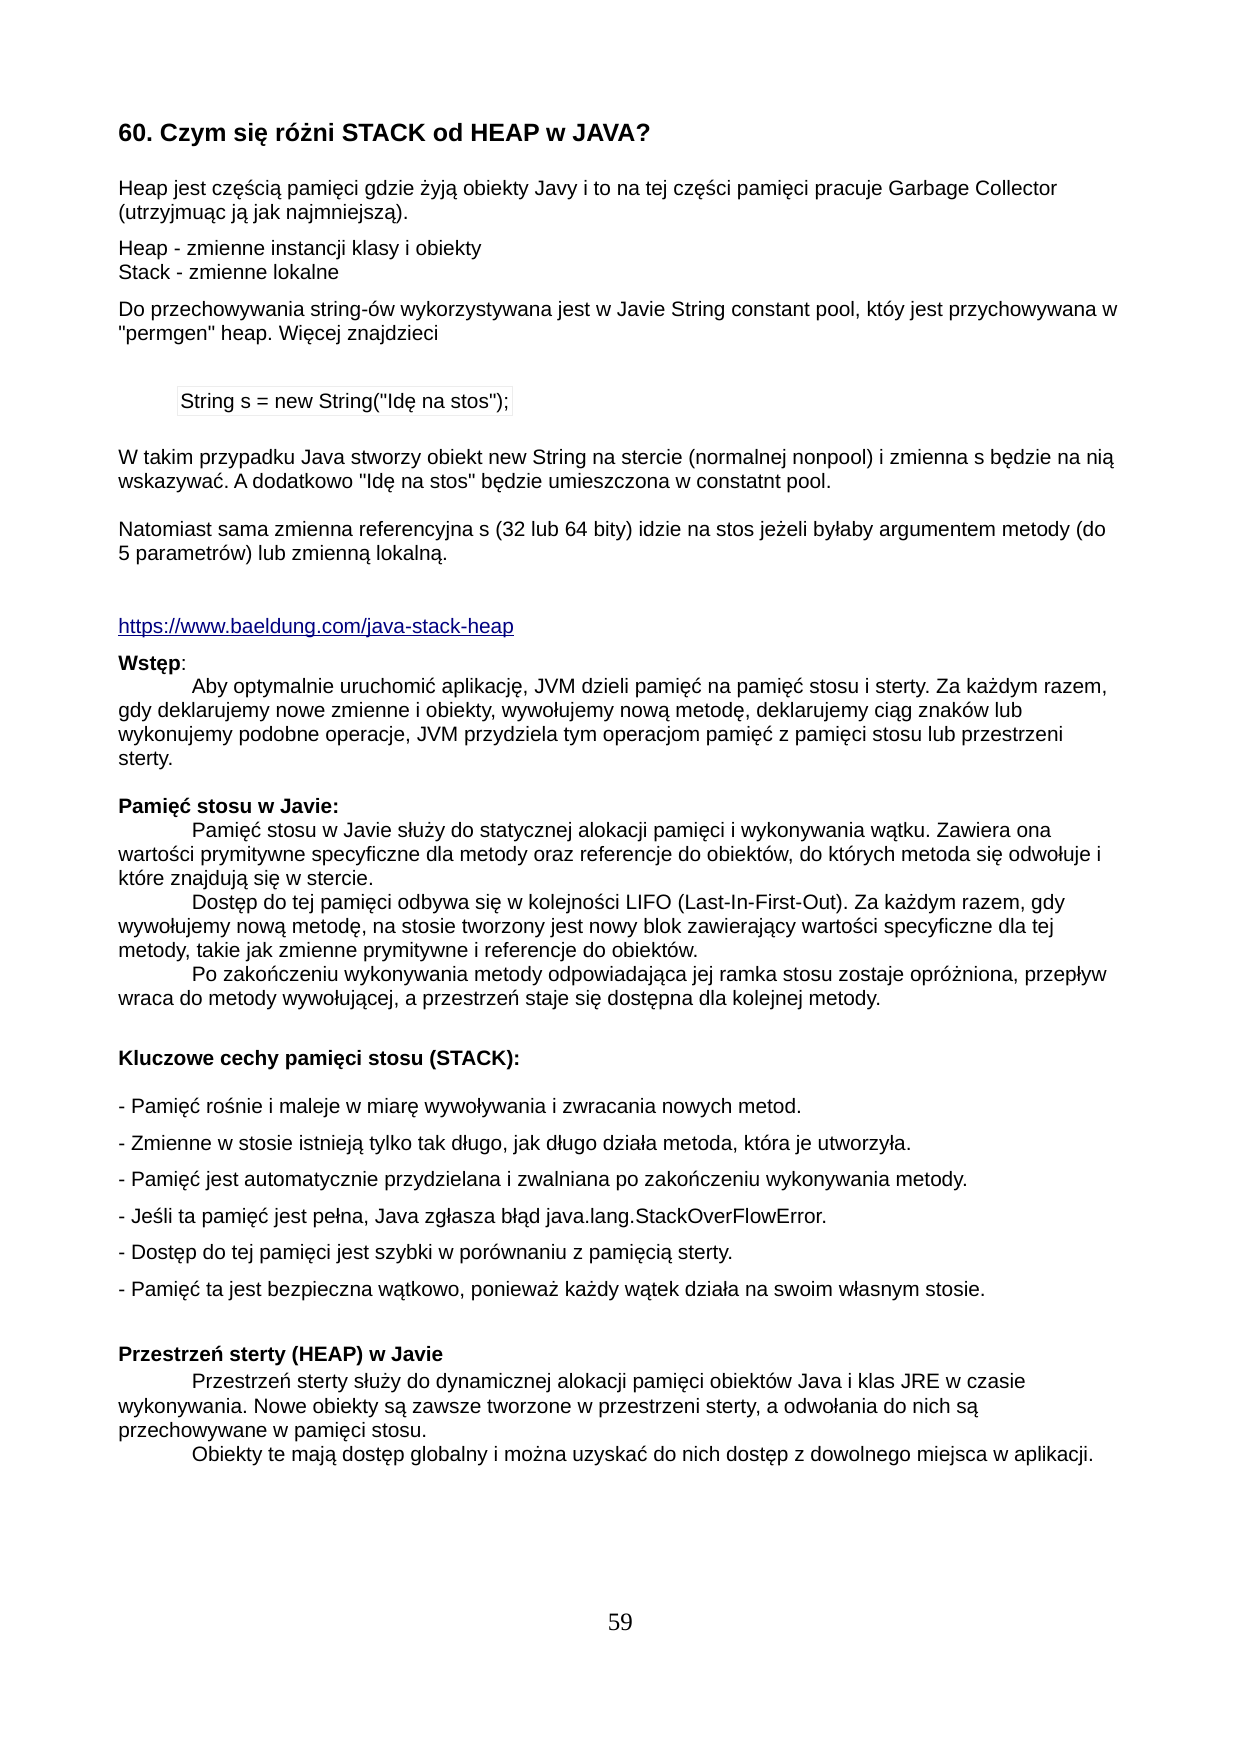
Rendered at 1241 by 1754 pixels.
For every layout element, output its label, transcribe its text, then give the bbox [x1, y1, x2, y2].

text Do przechowywania string-ów wykorzystywana jest w Javie String constant pool, któy jest przychowywana w "permgen" heap. Więcej znajdzieci [118, 296, 1122, 344]
text - Dostęp do tej pamięci jest szybki w porównaniu z pamięcią sterty. [118, 1240, 1122, 1264]
text W takim przypadku Java stworzy obiekt new String na stercie (normalnej nonpool) i zmienna s będzie na nią wskazywać. A dodatkowo "Idę na stos" będzie umieszczona w constatnt pool. Natomiast sama zmienna referencyjna s (32 lub 64 bity) idzie na stos jeżeli byłaby argumentem metody (do 5 parametrów) lub zmienną lokalną. [118, 445, 1122, 565]
text String s = new String("Idę na stos"); [178, 387, 512, 415]
text - Zmienne w stosie istnieją tylko tak długo, jak długo działa metoda, która je utworzyła. [118, 1131, 1122, 1154]
text Wstęp: Aby optymalnie uruchomić aplikację, JVM dzieli pamięć na pamięć stosu i sterty. Za każdym razem, gdy deklarujemy nowe zmienne i obiekty, wywołujemy nową metodę, deklarujemy ciąg znaków lub wykonujemy podobne operacje, JVM przydziela tym operacjom pamięć z pamięci stosu lub przestrzeni sterty. Pamięć stosu w Javie: Pamięć stosu w Javie służy do statycznej alokacji pamięci i wykonywania wątku. Zawiera ona wartości prymitywne specyficzne dla metody oraz referencje do obiektów, do których metoda się odwołuje i które znajdują się w stercie. Dostęp do tej pamięci odbywa się w kolejności LIFO (Last-In-First-Out). Za każdym razem, gdy wywołujemy nową metodę, na stosie tworzony jest nowy blok zawierający wartości specyficzne dla tej metody, takie jak zmienne prymitywne i referencje do obiektów. Po zakończeniu wykonywania metody odpowiadająca jej ramka stosu zostaje opróżniona, przepływ wraca do metody wywołującej, a przestrzeń staje się dostępna dla kolejnej metody. [118, 650, 1122, 1010]
text Przestrzeń sterty (HEAP) w Javie Przestrzeń sterty służy do dynamicznej alokacji pamięci obiektów Java i klas JRE w czasie wykonywania. Nowe obiekty są zawsze tworzone w przestrzeni sterty, a odwołania do nich są przechowywane w pamięci stosu. Obiekty te mają dostęp globalny i można uzyskać do nich dostęp z dowolnego miejsca w aplikacji. [118, 1313, 1122, 1490]
text Heap jest częścią pamięci gdzie żyją obiekty Javy i to na tej części pamięci pracuje Garbage Collector (utrzyjmuąc ją jak najmniejszą). [118, 176, 1122, 223]
text - Pamięć jest automatycznie przydzielana i zwalniana po zakończeniu wykonywania metody. [118, 1167, 1122, 1191]
text https://www.baeldung.com/java-stack-heap [118, 614, 1122, 638]
text Heap - zmienne instancji klasy i obiekty Stack - zmienne lokalne [118, 236, 1122, 284]
subtitle 60. Czym się różni STACK od HEAP w JAVA? [118, 118, 1122, 147]
text - Jeśli ta pamięć jest pełna, Java zgłasza błąd java.lang.StackOverFlowError. [118, 1203, 1122, 1227]
text [513, 386, 1063, 416]
text - Pamięć ta jest bezpieczna wątkowo, ponieważ każdy wątek działa na swoim własnym stosie. [118, 1276, 1122, 1300]
text Kluczowe cechy pamięci stosu (STACK): - Pamięć rośnie i maleje w miarę wywoływania i zwracania nowych metod. [118, 1022, 1122, 1118]
